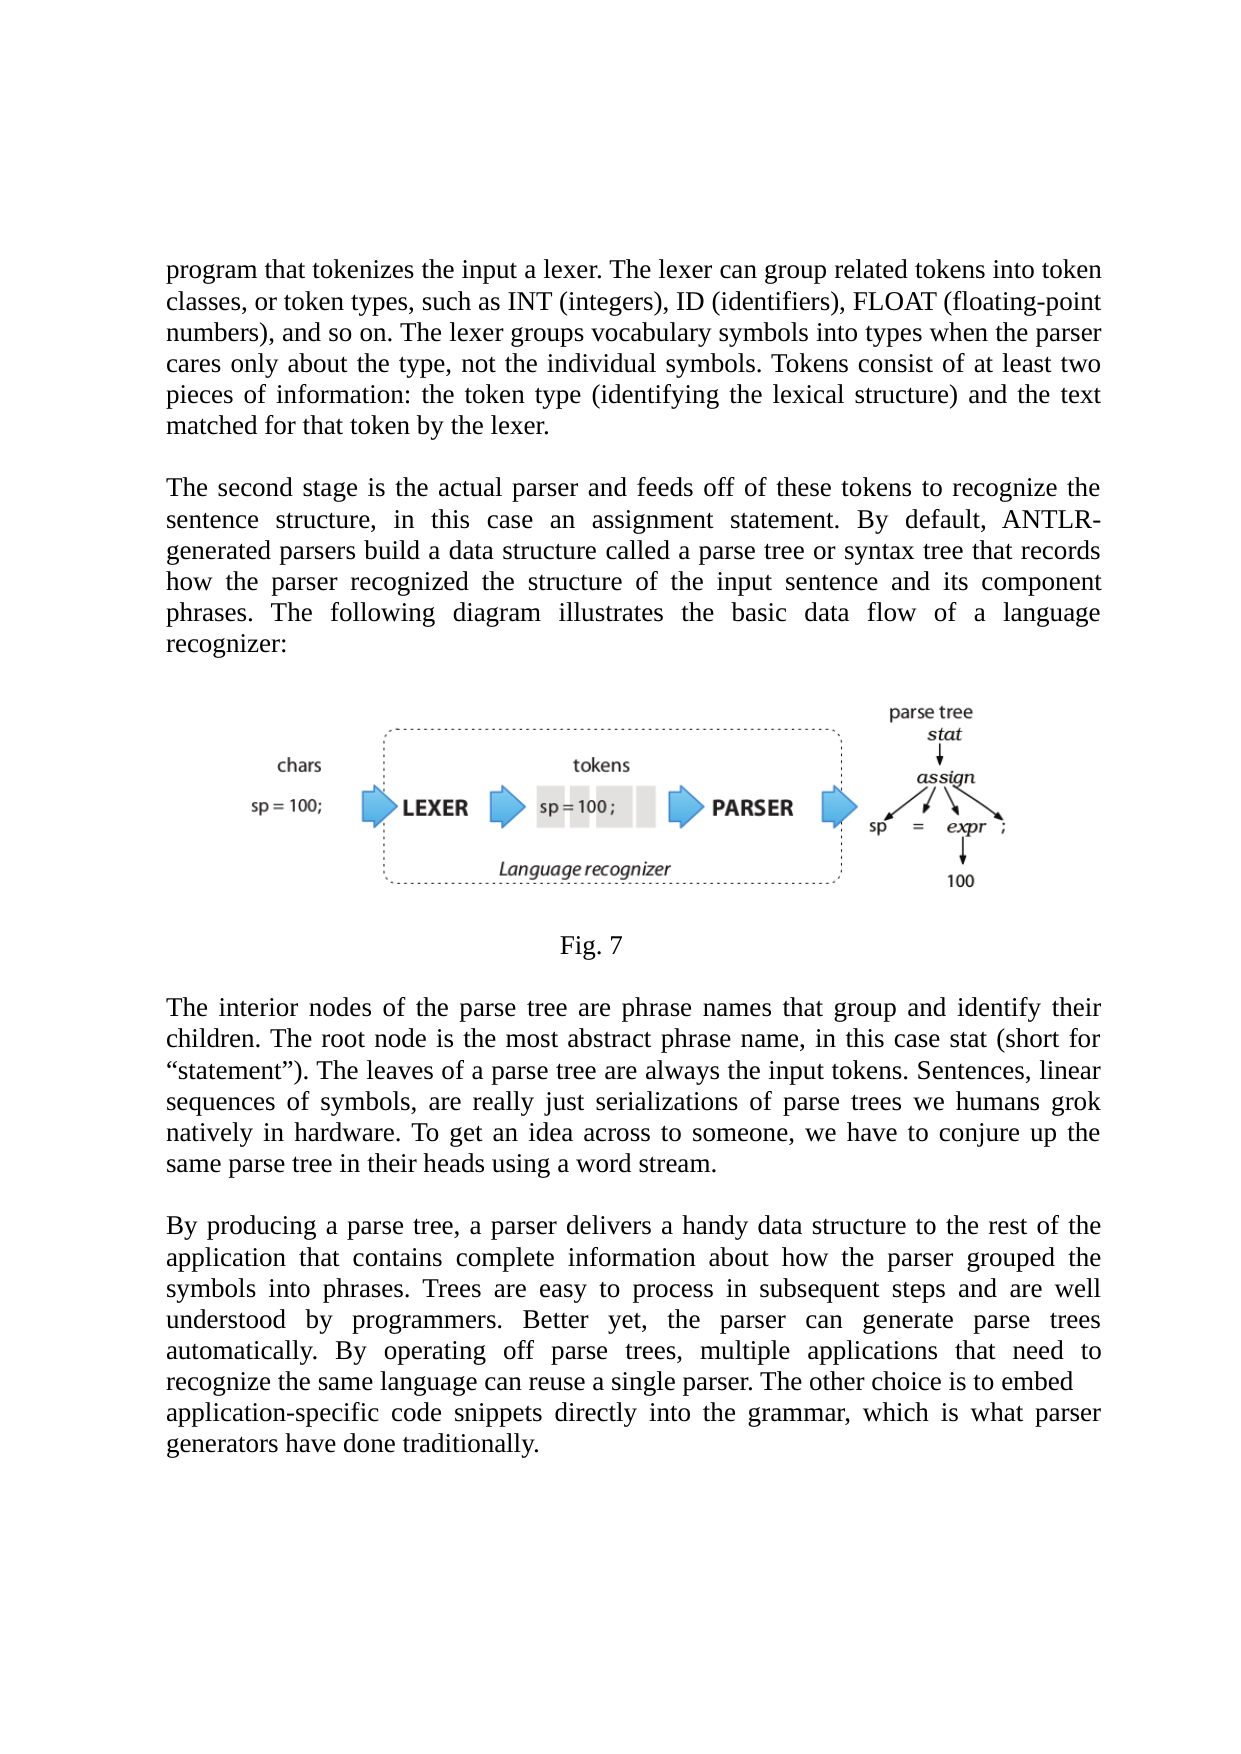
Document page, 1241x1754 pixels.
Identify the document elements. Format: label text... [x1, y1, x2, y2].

text The interior nodes of the parse tree are phrase names that group and identify their children. The root node is the most abstract phrase name, in this case stat (short for “statement”). The leaves of a parse tree are always the input tokens. Sentences, linear sequences of symbols, are really just serializations of parse trees we humans grok natively in hardware. To get an idea across to someone, we have to conjure up the same parse tree in their heads using a word stream. [166, 991, 1103, 1178]
text The second stage is the actual parser and feeds off of these tokens to recognize the sentence structure, in this case an assignment statement. By default, ANTLR-generated parsers build a data structure called a parse tree or syntax tree that records how the parser recognized the structure of the input sentence and its component phrases. The following diagram illustrates the basic data flow of a language recognizer: [166, 472, 1103, 658]
text Fig. 7 [166, 689, 1103, 960]
text By producing a parse tree, a parser delivers a handy data structure to the rest of the application that contains complete information about how the parser grouped the symbols into phrases. Trees are easy to process in subsequent steps and are well understood by programmers. Better yet, the parser can generate parse trees automatically. By operating off parse trees, multiple applications that need to recognize the same language can reuse a single parser. The other choice is to embed [166, 1209, 1103, 1396]
text application-specific code snippets directly into the grammar, which is what parser generators have done traditionally. [166, 1396, 1103, 1459]
text program that tokenizes the input a lexer. The lexer can group related tokens into token classes, or token types, such as INT (integers), ID (identifiers), FLOAT (floating-point numbers), and so on. The lexer groups vocabulary symbols into types when the parser cares only about the type, not the individual symbols. Tokens consist of at least two pieces of information: the token type (identifying the lexical structure) and the text matched for that token by the lexer. [166, 253, 1103, 440]
picture [175, 689, 1112, 930]
